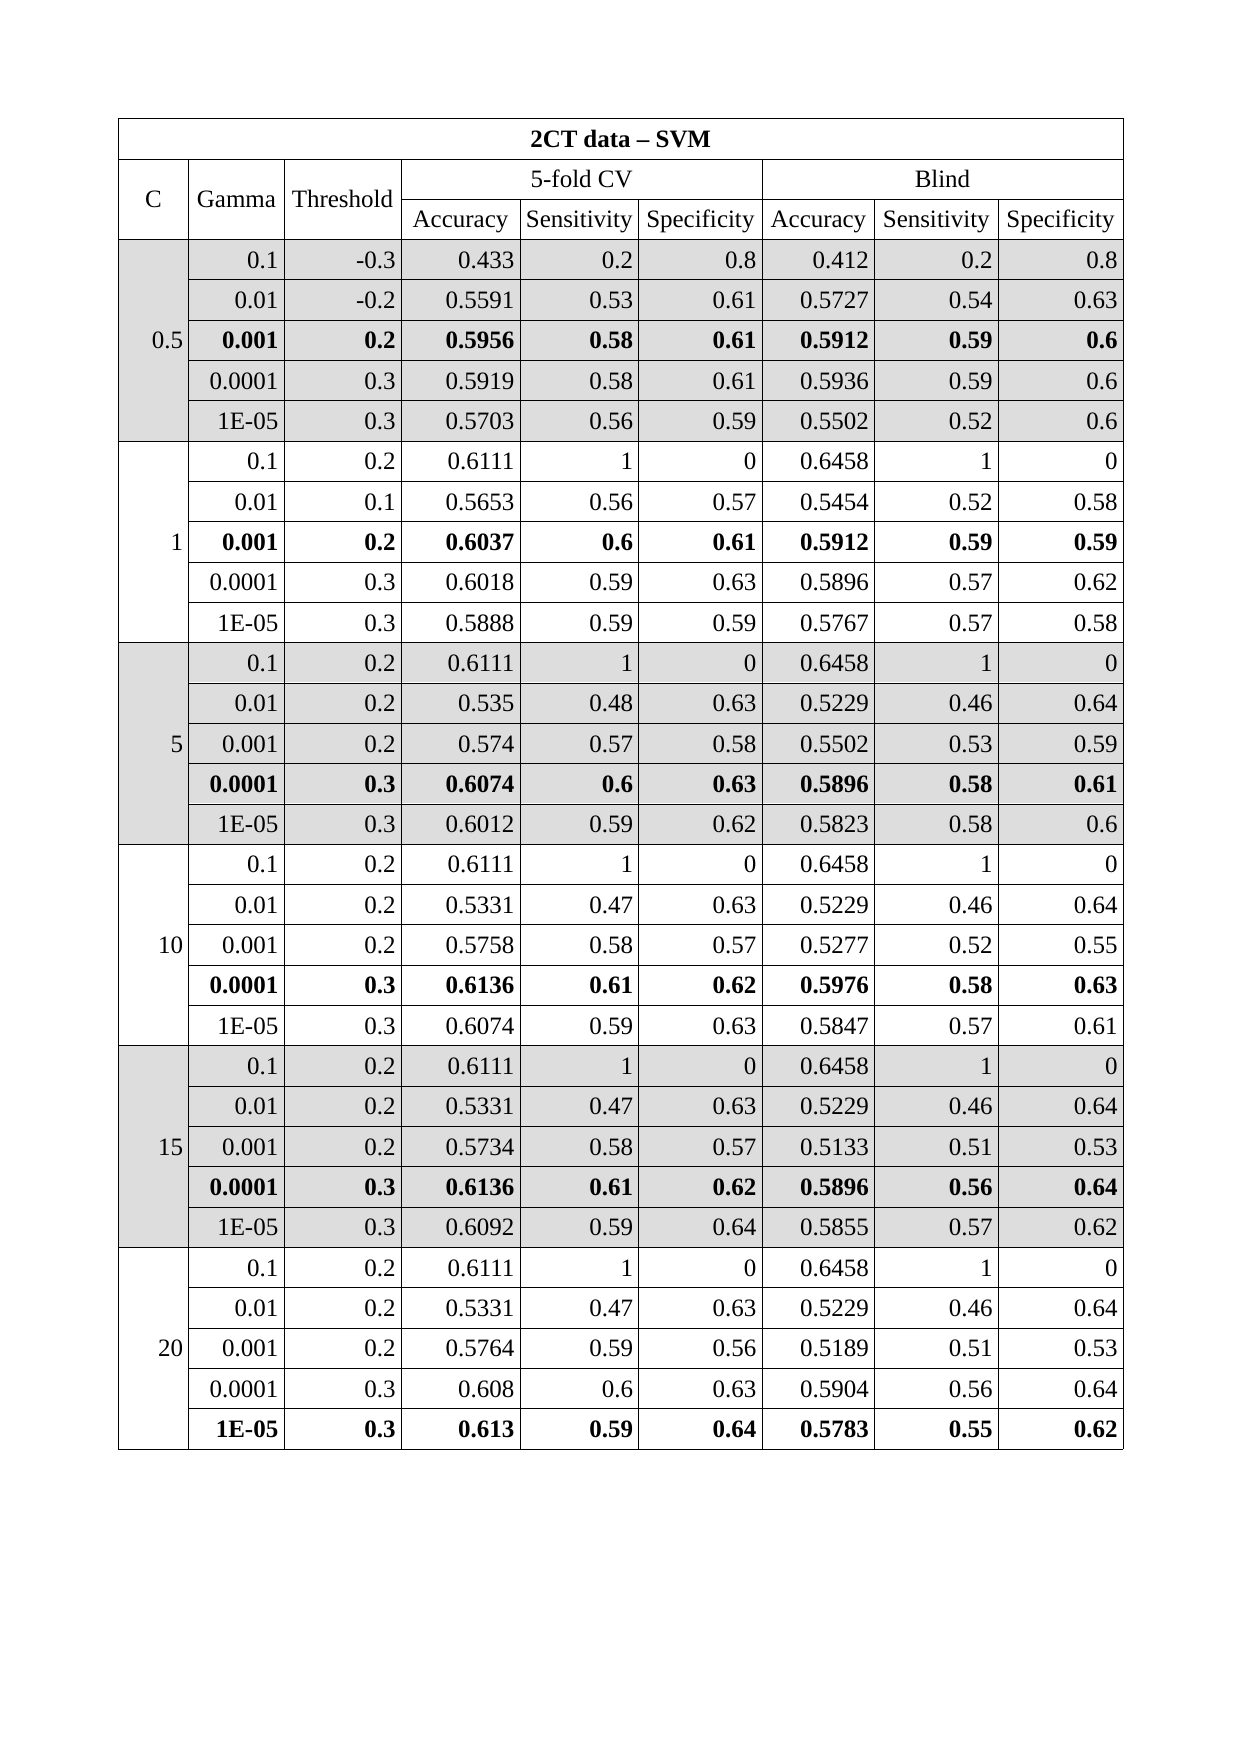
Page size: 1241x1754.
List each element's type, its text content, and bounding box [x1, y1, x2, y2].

table_cell 0.001 [189, 925, 284, 965]
table_cell 0.58 [521, 1127, 638, 1166]
table_cell 0.433 [402, 240, 520, 279]
table_cell 0.5734 [402, 1127, 520, 1166]
table_cell 0.5896 [763, 1167, 874, 1207]
table_cell 1 [875, 1046, 998, 1086]
table_cell 0.63 [639, 1087, 762, 1126]
table_cell 0.63 [639, 1369, 762, 1408]
table_cell 0.6458 [763, 1046, 874, 1086]
table_cell 0.574 [402, 724, 520, 763]
table_cell 0.62 [999, 1409, 1123, 1448]
table_cell 0.55 [875, 1409, 998, 1448]
table_cell 0.61 [999, 1006, 1123, 1045]
table_cell 0.59 [521, 1208, 638, 1247]
table_cell 0.5919 [402, 361, 520, 400]
table_cell 0.1 [189, 1046, 284, 1086]
table_cell 0.62 [639, 1167, 762, 1207]
table_cell 0.57 [639, 482, 762, 521]
table_cell 0.2 [285, 643, 401, 682]
table_cell 0.61 [521, 966, 638, 1005]
table_cell 0.2 [285, 1127, 401, 1166]
table_cell Gamma [189, 160, 284, 239]
table_cell 0 [999, 1046, 1123, 1086]
table_cell 0.59 [875, 522, 998, 562]
table_cell 0.46 [875, 885, 998, 924]
table_cell 0.001 [189, 321, 284, 360]
table_cell 0.59 [521, 805, 638, 844]
table_cell 0.2 [285, 442, 401, 481]
table_cell Threshold [285, 160, 401, 239]
table_cell 0.64 [999, 1288, 1123, 1327]
table_cell 0.58 [521, 361, 638, 400]
table_cell Specificity [639, 200, 762, 239]
table_cell 0.59 [999, 522, 1123, 562]
table_cell 0.61 [639, 321, 762, 360]
table_cell 0.62 [999, 563, 1123, 602]
table_cell 0.63 [639, 885, 762, 924]
table_cell 0.6 [999, 805, 1123, 844]
table_cell 0.6074 [402, 1006, 520, 1045]
table_cell 0 [639, 1248, 762, 1287]
table_cell 0.001 [189, 1329, 284, 1368]
table_cell 0.001 [189, 1127, 284, 1166]
table_cell 0.5331 [402, 1288, 520, 1327]
table_cell 0.535 [402, 684, 520, 723]
table_cell 0.53 [521, 280, 638, 320]
table_cell 0.59 [521, 603, 638, 642]
table_cell 0.5896 [763, 563, 874, 602]
table_cell 0.64 [999, 684, 1123, 723]
table_cell 0.58 [999, 482, 1123, 521]
table_cell 0.01 [189, 280, 284, 320]
table_cell 0.5888 [402, 603, 520, 642]
table_cell 0.5912 [763, 321, 874, 360]
table_cell 1E-05 [189, 1006, 284, 1045]
table_cell 0.6111 [402, 845, 520, 884]
table_cell 0.1 [189, 240, 284, 279]
table_cell 0.56 [875, 1369, 998, 1408]
table_cell 5 [119, 643, 188, 844]
table_cell 0 [639, 1046, 762, 1086]
table_cell 0.1 [189, 643, 284, 682]
table_cell 0.6018 [402, 563, 520, 602]
table_cell 0.59 [521, 563, 638, 602]
table_cell 0.01 [189, 684, 284, 723]
table_cell 0.57 [875, 1006, 998, 1045]
table_cell 0.5229 [763, 684, 874, 723]
table_cell Specificity [999, 200, 1123, 239]
table_cell 10 [119, 845, 188, 1045]
table_cell 0.6111 [402, 442, 520, 481]
table_cell 0.51 [875, 1127, 998, 1166]
table_cell 0.6458 [763, 643, 874, 682]
table_cell 1 [521, 643, 638, 682]
table_cell 0.0001 [189, 966, 284, 1005]
table_cell 0.52 [875, 925, 998, 965]
table_cell 0.2 [285, 925, 401, 965]
table_cell 0.01 [189, 1288, 284, 1327]
table_cell 0.6037 [402, 522, 520, 562]
table_cell 1 [875, 643, 998, 682]
table_cell 0.5976 [763, 966, 874, 1005]
table_cell 0.0001 [189, 1369, 284, 1408]
table_cell 0.62 [639, 966, 762, 1005]
table_cell 0.5331 [402, 885, 520, 924]
table_cell 0.59 [639, 603, 762, 642]
table_cell 0.001 [189, 522, 284, 562]
table_cell 0.58 [875, 764, 998, 803]
table_cell 0.5189 [763, 1329, 874, 1368]
table_cell 0.61 [999, 764, 1123, 803]
table_cell 0.5591 [402, 280, 520, 320]
table_cell 0.5229 [763, 1087, 874, 1126]
table_cell 0.8 [639, 240, 762, 279]
table_cell 0.3 [285, 1208, 401, 1247]
table_cell -0.2 [285, 280, 401, 320]
table_cell 0.61 [639, 280, 762, 320]
table_cell 0.46 [875, 1288, 998, 1327]
table_cell 0.5502 [763, 401, 874, 441]
table_cell 0.3 [285, 805, 401, 844]
table_cell 0.5758 [402, 925, 520, 965]
table_cell 0.57 [875, 563, 998, 602]
table_cell 0.52 [875, 482, 998, 521]
table_cell Accuracy [763, 200, 874, 239]
table_cell 0.62 [639, 805, 762, 844]
table_cell 0.2 [285, 1087, 401, 1126]
table_cell 0.47 [521, 1288, 638, 1327]
table_cell 0.5855 [763, 1208, 874, 1247]
table_cell 0.6092 [402, 1208, 520, 1247]
table_cell 0.58 [639, 724, 762, 763]
table_cell 0.64 [639, 1208, 762, 1247]
table_cell 0.5904 [763, 1369, 874, 1408]
table_cell 0.64 [999, 885, 1123, 924]
table_cell 0.6 [999, 401, 1123, 441]
table_cell 0.01 [189, 482, 284, 521]
table_cell 0.6458 [763, 845, 874, 884]
table_cell 0.5133 [763, 1127, 874, 1166]
table_cell 0.2 [285, 1046, 401, 1086]
table_cell 0.3 [285, 563, 401, 602]
table_cell -0.3 [285, 240, 401, 279]
table_cell 0.3 [285, 1369, 401, 1408]
table_cell 0.01 [189, 885, 284, 924]
table_cell 0.2 [285, 1329, 401, 1368]
table_cell 0.63 [639, 1006, 762, 1045]
table_cell 0.51 [875, 1329, 998, 1368]
table_cell 0.001 [189, 724, 284, 763]
table_cell 1E-05 [189, 805, 284, 844]
table_cell 0 [639, 442, 762, 481]
table_cell 0.48 [521, 684, 638, 723]
table_cell 0.56 [639, 1329, 762, 1368]
table_cell 0.61 [639, 522, 762, 562]
table_cell 0.63 [999, 280, 1123, 320]
table_cell 0.63 [639, 764, 762, 803]
table_cell 0.2 [285, 684, 401, 723]
table_cell 0.1 [285, 482, 401, 521]
table_cell 0.3 [285, 603, 401, 642]
table_cell 1 [521, 442, 638, 481]
table_cell 1 [875, 845, 998, 884]
table_cell 1E-05 [189, 1208, 284, 1247]
table_cell 0.64 [999, 1369, 1123, 1408]
table_cell 0.3 [285, 361, 401, 400]
table_cell 0.5454 [763, 482, 874, 521]
table_cell 0.58 [521, 925, 638, 965]
table_cell 0.52 [875, 401, 998, 441]
table_cell 0.57 [521, 724, 638, 763]
table_cell 0.2 [285, 1248, 401, 1287]
table_cell 0.57 [639, 1127, 762, 1166]
table_cell 0.61 [639, 361, 762, 400]
table_cell 0.8 [999, 240, 1123, 279]
table_cell 0.5896 [763, 764, 874, 803]
table_cell 1E-05 [189, 1409, 284, 1448]
table_cell 0.5767 [763, 603, 874, 642]
table_cell 0.5764 [402, 1329, 520, 1368]
table_cell 1 [875, 1248, 998, 1287]
table_cell 0.59 [521, 1006, 638, 1045]
table_cell 0.64 [999, 1087, 1123, 1126]
table_cell 0.5277 [763, 925, 874, 965]
table_cell 0 [999, 845, 1123, 884]
table_cell 1E-05 [189, 401, 284, 441]
table_cell Sensitivity [875, 200, 998, 239]
table_cell 0.5936 [763, 361, 874, 400]
table_cell 0.6111 [402, 1248, 520, 1287]
table_cell 0.6458 [763, 442, 874, 481]
table_cell 0.0001 [189, 764, 284, 803]
table_cell 0.2 [285, 845, 401, 884]
table_cell 0.54 [875, 280, 998, 320]
table_cell 0.55 [999, 925, 1123, 965]
table_cell 0.1 [189, 845, 284, 884]
table_cell 1 [521, 845, 638, 884]
table_cell 0.46 [875, 684, 998, 723]
table_cell 0.6 [521, 522, 638, 562]
table_cell 0.5783 [763, 1409, 874, 1448]
table_cell 0.6 [521, 764, 638, 803]
table_cell C [119, 160, 188, 239]
table_cell 0.5229 [763, 885, 874, 924]
table_cell 0.59 [999, 724, 1123, 763]
table_cell 0 [999, 1248, 1123, 1287]
table_cell 5-fold CV [402, 160, 762, 199]
table_cell 0.58 [521, 321, 638, 360]
table_cell 0.613 [402, 1409, 520, 1448]
table_cell 0.2 [285, 885, 401, 924]
table_cell 0.63 [639, 1288, 762, 1327]
table_cell 0.5653 [402, 482, 520, 521]
table_cell 0.6111 [402, 1046, 520, 1086]
table_cell 0.6136 [402, 966, 520, 1005]
table_cell 0.62 [999, 1208, 1123, 1247]
table_cell 0.47 [521, 885, 638, 924]
table_cell 1 [875, 442, 998, 481]
table_cell 1 [521, 1046, 638, 1086]
table_cell 0.6 [999, 321, 1123, 360]
table_cell 0.56 [521, 482, 638, 521]
table_cell 0.5727 [763, 280, 874, 320]
table_cell 0.3 [285, 1006, 401, 1045]
table_cell 0.57 [639, 925, 762, 965]
table_cell 0.64 [639, 1409, 762, 1448]
table_cell 0.47 [521, 1087, 638, 1126]
table_cell 0.2 [285, 724, 401, 763]
table_cell 0 [639, 845, 762, 884]
table_cell 0.6111 [402, 643, 520, 682]
table_cell 0.6 [521, 1369, 638, 1408]
table_cell 0.2 [285, 522, 401, 562]
table_cell 0 [999, 442, 1123, 481]
table_cell 0.2 [285, 321, 401, 360]
table_cell 0.57 [875, 603, 998, 642]
table_cell 0.5229 [763, 1288, 874, 1327]
table_cell 0.5847 [763, 1006, 874, 1045]
table_cell 0.0001 [189, 1167, 284, 1207]
table_cell 1 [521, 1248, 638, 1287]
table_cell 0.608 [402, 1369, 520, 1408]
table_cell 0.6012 [402, 805, 520, 844]
table_cell 0.3 [285, 1167, 401, 1207]
table_cell 0.5 [119, 240, 188, 441]
table_cell 0.2 [875, 240, 998, 279]
table_cell 0.58 [875, 966, 998, 1005]
table_cell 1 [119, 442, 188, 642]
table_cell 0.3 [285, 966, 401, 1005]
table_cell 0.58 [875, 805, 998, 844]
table_cell 0.53 [999, 1329, 1123, 1368]
table_cell 0.59 [639, 401, 762, 441]
table_cell 1E-05 [189, 603, 284, 642]
table_cell 0.5956 [402, 321, 520, 360]
table_cell Sensitivity [521, 200, 638, 239]
table_cell 0.6458 [763, 1248, 874, 1287]
table_cell 0.59 [521, 1329, 638, 1368]
table_cell 0.5703 [402, 401, 520, 441]
table_cell 0.1 [189, 442, 284, 481]
table_cell 0 [999, 643, 1123, 682]
table_cell 20 [119, 1248, 188, 1448]
table_cell 0.46 [875, 1087, 998, 1126]
table_cell 0.6074 [402, 764, 520, 803]
table_cell 0.56 [521, 401, 638, 441]
table_cell 0.6 [999, 361, 1123, 400]
table_cell 0.5823 [763, 805, 874, 844]
table_cell 0.5502 [763, 724, 874, 763]
table_cell 0.58 [999, 603, 1123, 642]
table_cell 0.61 [521, 1167, 638, 1207]
table_header 2CT data – SVM [119, 119, 1123, 158]
table_cell 0.2 [521, 240, 638, 279]
table_cell 0 [639, 643, 762, 682]
table_cell 0.2 [285, 1288, 401, 1327]
table_cell 0.3 [285, 1409, 401, 1448]
table_cell 0.59 [875, 361, 998, 400]
table_cell 0.0001 [189, 563, 284, 602]
table_cell 0.5331 [402, 1087, 520, 1126]
table_cell 0.3 [285, 401, 401, 441]
table_cell 0.3 [285, 764, 401, 803]
table_cell 0.57 [875, 1208, 998, 1247]
table_cell 0.1 [189, 1248, 284, 1287]
table_cell 0.59 [521, 1409, 638, 1448]
table_cell Blind [763, 160, 1123, 199]
table_cell 0.59 [875, 321, 998, 360]
table_cell 0.63 [999, 966, 1123, 1005]
table_cell 15 [119, 1046, 188, 1247]
table_cell 0.53 [875, 724, 998, 763]
table_cell 0.6136 [402, 1167, 520, 1207]
table_cell 0.01 [189, 1087, 284, 1126]
table_cell 0.63 [639, 563, 762, 602]
table_cell 0.5912 [763, 522, 874, 562]
table_cell 0.412 [763, 240, 874, 279]
table_cell 0.0001 [189, 361, 284, 400]
table_cell 0.53 [999, 1127, 1123, 1166]
table_cell 0.63 [639, 684, 762, 723]
table_cell 0.56 [875, 1167, 998, 1207]
table_cell 0.64 [999, 1167, 1123, 1207]
table_cell Accuracy [402, 200, 520, 239]
